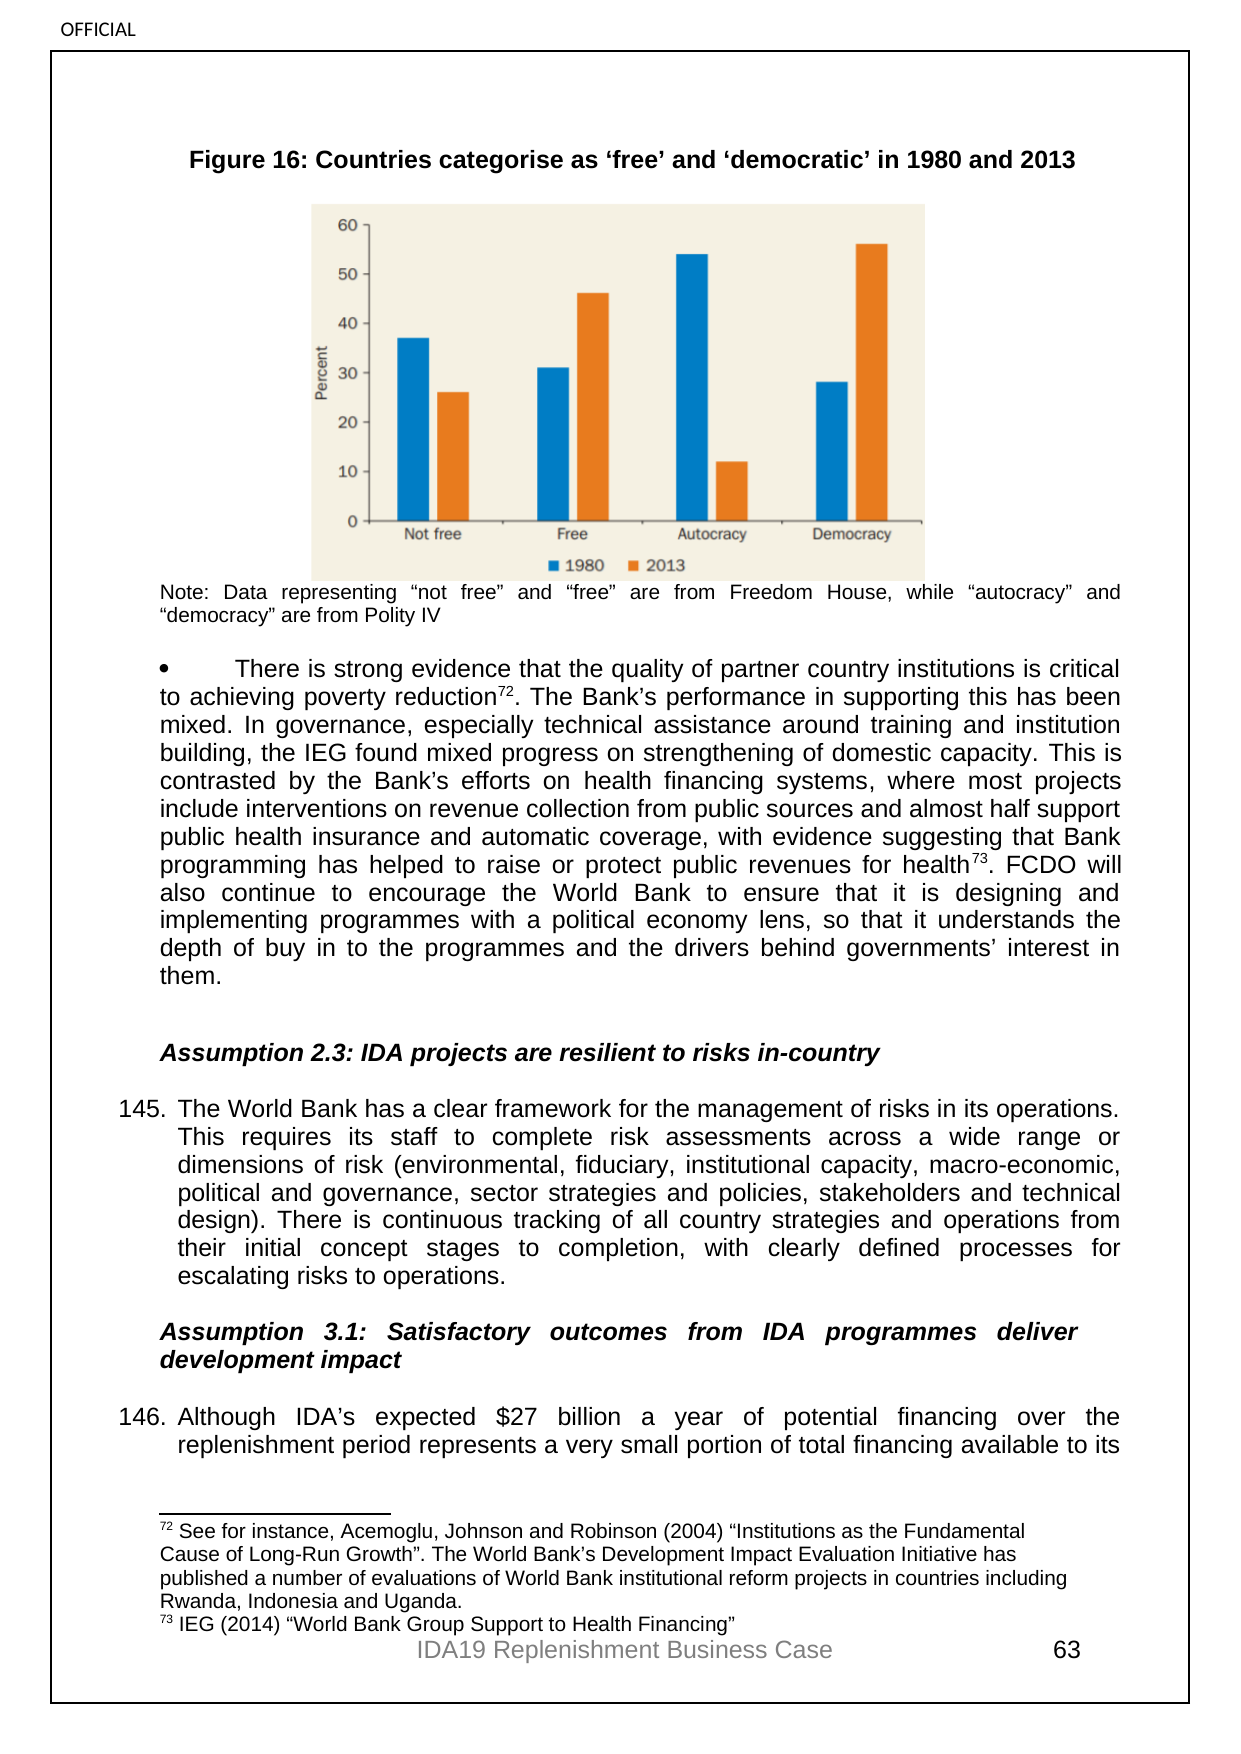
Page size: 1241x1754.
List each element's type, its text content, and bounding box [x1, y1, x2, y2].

list There is strong evidence that the quality of partner country institutions is critical to achieving poverty reduction. The Bank’s performance in supporting this has been mixed. In governance, especially technical assistance around training and institution building, the IEG found mixed progress on strengthening of domestic capacity. This is contrasted by the Bank’s efforts on health financing systems, where most projects include interventions on revenue collection from public sources and almost half support public health insurance and automatic coverage, with evidence suggesting that Bank programming has helped to raise or protect public revenues for health. FCDO will also continue to encourage the World Bank to ensure that it is designing and implementing programmes with a political economy lens, so that it understands the depth of buy in to the programmes and the drivers behind governments’ interest in them. [159, 655, 1122, 990]
list Figure 16: Countries categorise as ‘free’ and ‘democratic’ in 1980 and 2013 [189, 146, 1122, 174]
list Although IDA’s expected $27 billion a year of potential financing over the replenishment period represents a very small portion of total financing available to its [118, 1403, 1122, 1459]
list Note: Data representing “not free” and “free” are from Freedom House, while “autocracy” and “democracy” are from Polity IV [159, 581, 1122, 627]
list The World Bank has a clear framework for the management of risks in its operations. This requires its staff to complete risk assessments across a wide range or dimensions of risk (environmental, fiduciary, institutional capacity, macro-economic, political and governance, sector strategies and policies, stakeholders and technical design). There is continuous tracking of all country strategies and operations from their initial concept stages to completion, with clearly defined processes for escalating risks to operations. [118, 1095, 1122, 1290]
text Assumption 2.3: IDA projects are resilient to risks in-country [159, 1039, 1081, 1067]
list IEG (2014) “World Bank Group Support to Health Financing” [159, 1613, 1081, 1636]
text Assumption 3.1: Satisfactory outcomes from IDA programmes deliver development impact [159, 1318, 1081, 1374]
picture [486, 201, 876, 581]
list See for instance, Acemoglu, Johnson and Robinson (2004) “Institutions as the Fundamental Cause of Long-Run Growth”. The World Bank’s Development Impact Evaluation Initiative has published a number of evaluations of World Bank institutional reform projects in countries including Rwanda, Indonesia and Uganda. [159, 1520, 1081, 1613]
